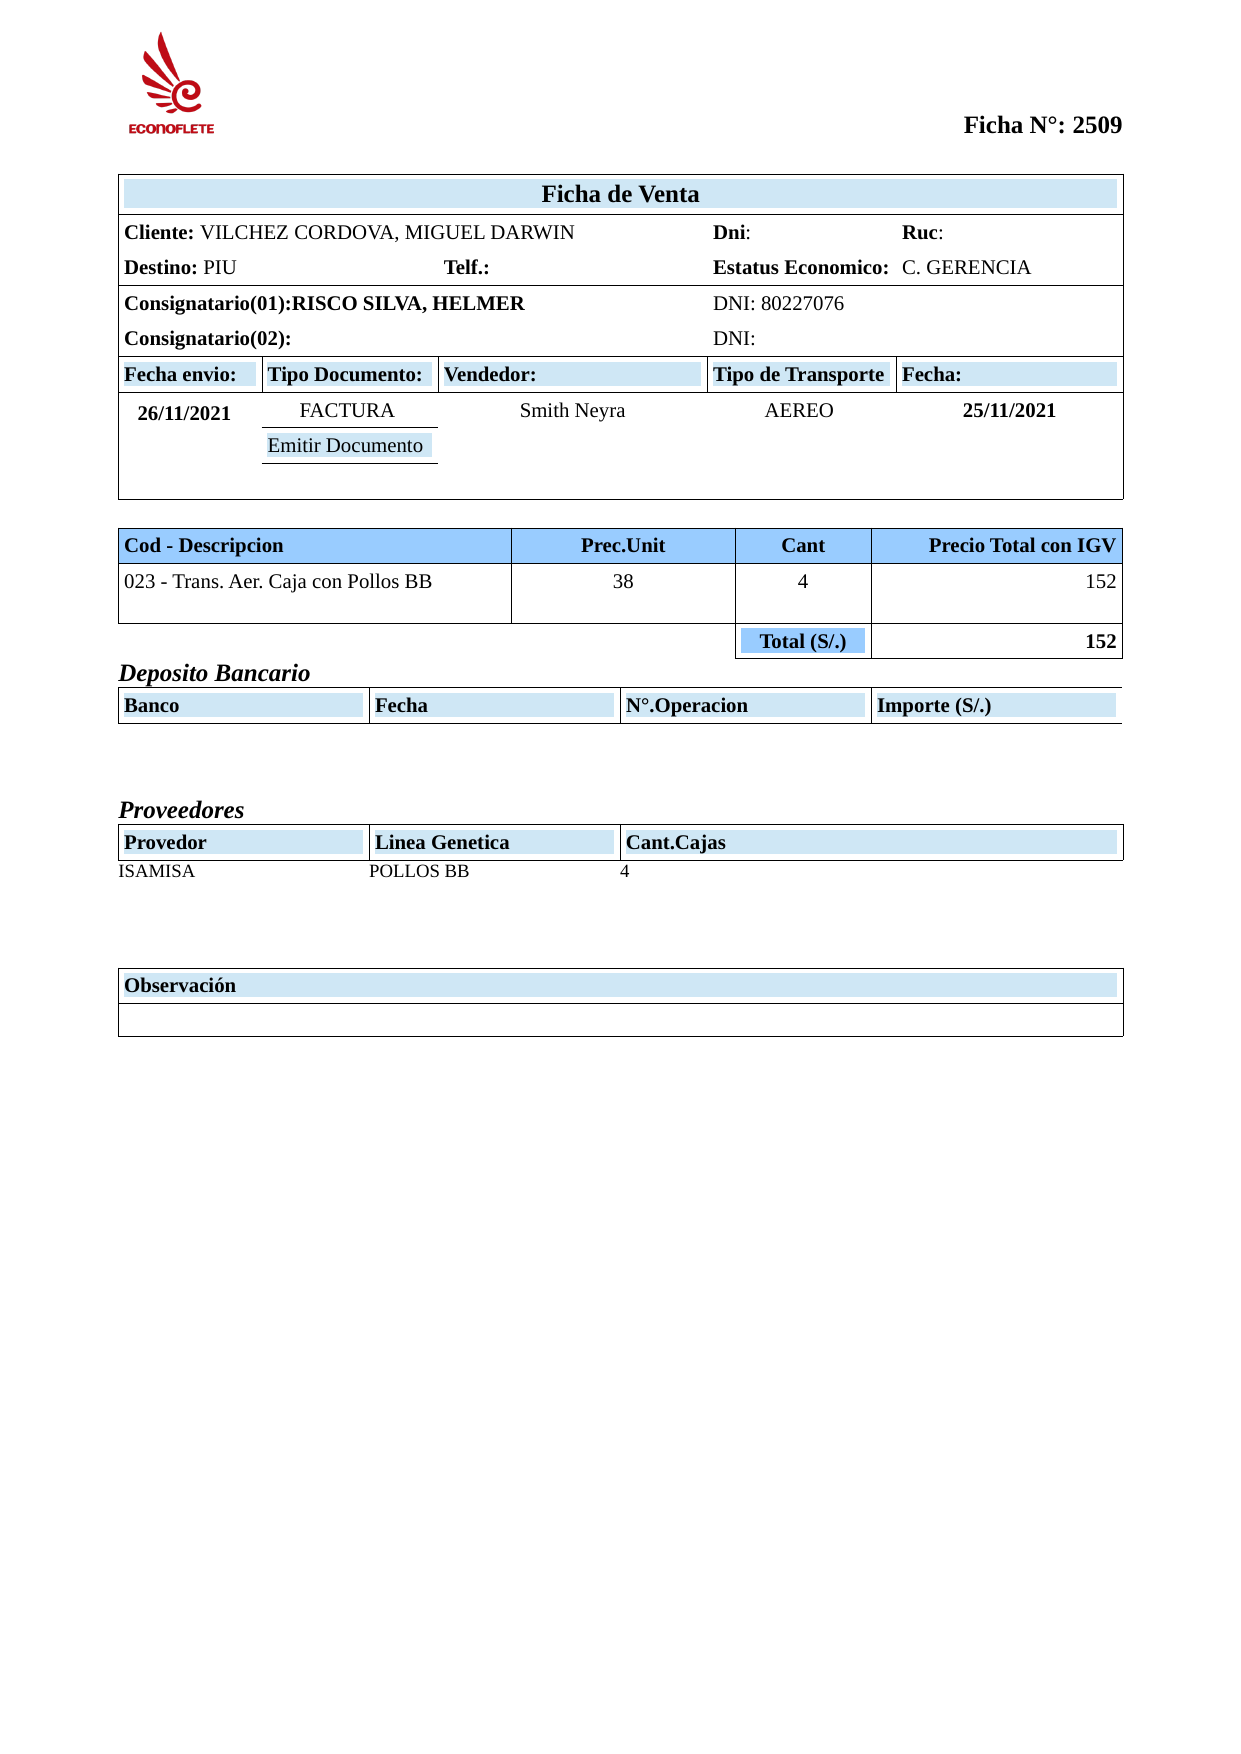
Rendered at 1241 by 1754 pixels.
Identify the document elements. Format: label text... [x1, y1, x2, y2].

table_cell [871, 747, 1122, 771]
table_cell 4 [620, 861, 1123, 881]
table_cell Estatus Economico: [707, 249, 896, 285]
table_cell [511, 624, 735, 658]
table_cell [369, 771, 620, 795]
table_cell [369, 903, 620, 924]
table_header Precio Total con IGV [872, 529, 1122, 563]
table_cell [118, 946, 369, 967]
table_cell [369, 946, 620, 967]
table_cell [620, 903, 1123, 924]
table_cell DNI: 80227076 [707, 286, 1123, 321]
table_cell 023 - Trans. Aer. Caja con Pollos BB [119, 564, 511, 623]
table_header Cant.Cajas [621, 825, 1123, 859]
table_cell [118, 771, 369, 795]
table_cell POLLOS BB [369, 861, 620, 881]
table_cell Tipo de Transporte [708, 357, 896, 392]
table_cell Ruc: [896, 215, 1123, 249]
table_cell [369, 724, 620, 747]
table_cell [369, 881, 620, 903]
table_cell 38 [512, 564, 735, 623]
table_cell C. GERENCIA [896, 249, 1123, 285]
table_cell Smith Neyra [438, 393, 707, 498]
table_cell 4 [736, 564, 871, 623]
table_cell 152 [872, 624, 1122, 658]
table_cell [620, 771, 871, 795]
table_cell [262, 464, 438, 498]
table_cell 26/11/2021 [119, 393, 262, 498]
table_header N°.Operacion [621, 688, 871, 723]
table_cell [871, 771, 1122, 795]
table_cell AEREO [707, 393, 896, 498]
table_cell DNI: [707, 321, 1123, 356]
table_cell [620, 747, 871, 771]
table_cell Emitir Documento [262, 428, 438, 463]
table_header Provedor [119, 825, 369, 859]
table_cell Destino: PIU [119, 249, 438, 285]
table_header Banco [119, 688, 369, 723]
table_cell [620, 946, 1123, 967]
table_cell Cliente: VILCHEZ CORDOVA, MIGUEL DARWIN [119, 215, 707, 249]
table_cell [369, 747, 620, 771]
table_cell Telf.: [438, 249, 707, 285]
table_header Cant [736, 529, 871, 563]
table_cell Consignatario(02): [119, 321, 707, 356]
table_cell [118, 903, 369, 924]
table_cell [369, 924, 620, 946]
table_cell 152 [872, 564, 1122, 623]
table_cell [118, 924, 369, 946]
table_header Prec.Unit [512, 529, 735, 563]
text Deposito Bancario [118, 658, 1122, 687]
table_cell [620, 924, 1123, 946]
table_cell Tipo Documento: [263, 357, 438, 392]
table_cell Dni: [707, 215, 896, 249]
table_cell [118, 624, 511, 658]
table_cell Consignatario(01):RISCO SILVA, HELMER [119, 286, 707, 321]
table_cell 25/11/2021 [896, 393, 1123, 498]
table_cell [118, 724, 369, 747]
table_cell [620, 881, 1123, 903]
table_header Ficha de Venta [119, 175, 1123, 214]
table_cell [620, 724, 871, 747]
table_header Cod - Descripcion [119, 529, 511, 563]
table_cell Vendedor: [439, 357, 707, 392]
table_cell [118, 747, 369, 771]
table_cell FACTURA [262, 393, 438, 427]
table_cell Fecha envio: [119, 357, 262, 392]
table_cell [871, 724, 1122, 747]
text Proveedores [118, 795, 1122, 824]
table_header Fecha [370, 688, 620, 723]
table_header Observación [119, 969, 1123, 1003]
table_cell Fecha: [897, 357, 1123, 392]
table_cell [118, 881, 369, 903]
table_cell [119, 1004, 1123, 1036]
table_header Importe (S/.) [872, 688, 1122, 723]
table_header Linea Genetica [370, 825, 620, 859]
picture [118, 31, 225, 134]
table_cell ISAMISA [118, 861, 369, 881]
table_cell Total (S/.) [736, 624, 871, 658]
